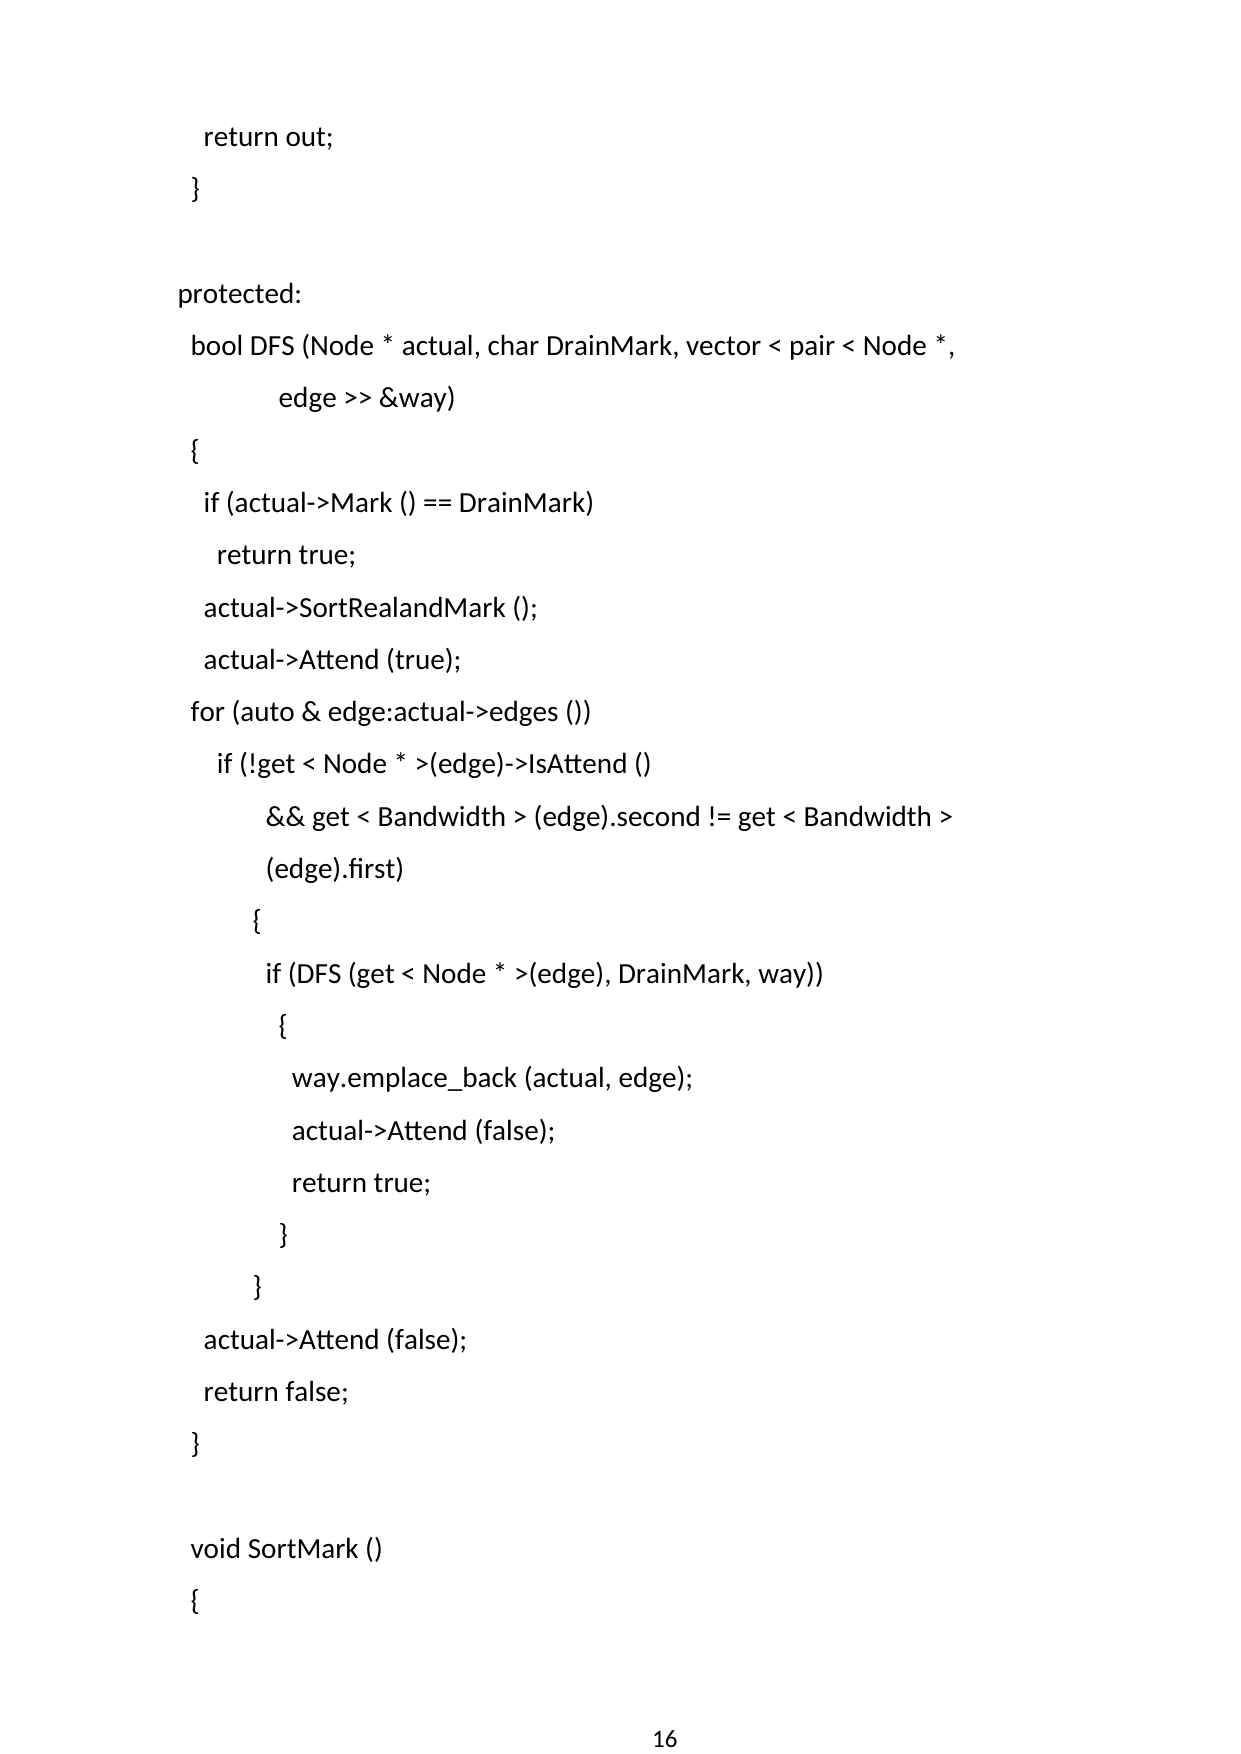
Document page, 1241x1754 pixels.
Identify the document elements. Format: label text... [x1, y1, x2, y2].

text return true; [177, 1164, 1152, 1199]
text edge >> &way) [177, 379, 1152, 415]
text { [177, 1582, 1152, 1618]
text actual->Attend (false); [177, 1321, 1152, 1356]
text if (!get < Node * >(edge)->IsAttend () [177, 746, 1152, 781]
text actual->Attend (false); [177, 1112, 1152, 1147]
text { [177, 1007, 1152, 1043]
text for (auto & edge:actual->edges ()) [177, 693, 1152, 729]
text } [177, 1268, 1152, 1304]
text { [177, 902, 1152, 938]
text if (actual->Mark () == DrainMark) [177, 484, 1152, 520]
text && get < Bandwidth > (edge).second != get < Bandwidth > [177, 798, 1152, 833]
text actual->Attend (true); [177, 641, 1152, 677]
text void SortMark () [177, 1530, 1152, 1566]
text way.emplace_back (actual, edge); [177, 1059, 1152, 1095]
text return out; [177, 118, 1152, 154]
text bool DFS (Node * actual, char DrainMark, vector < pair < Node *, [177, 327, 1152, 363]
text actual->SortRealandMark (); [177, 589, 1152, 624]
text if (DFS (get < Node * >(edge), DrainMark, way)) [177, 955, 1152, 990]
text { [177, 432, 1152, 467]
text (edge).first) [177, 850, 1152, 886]
text protected: [177, 275, 1152, 311]
text return false; [177, 1373, 1152, 1409]
text } [177, 1425, 1152, 1461]
text return true; [177, 536, 1152, 572]
text } [177, 170, 1152, 206]
text } [177, 1216, 1152, 1252]
